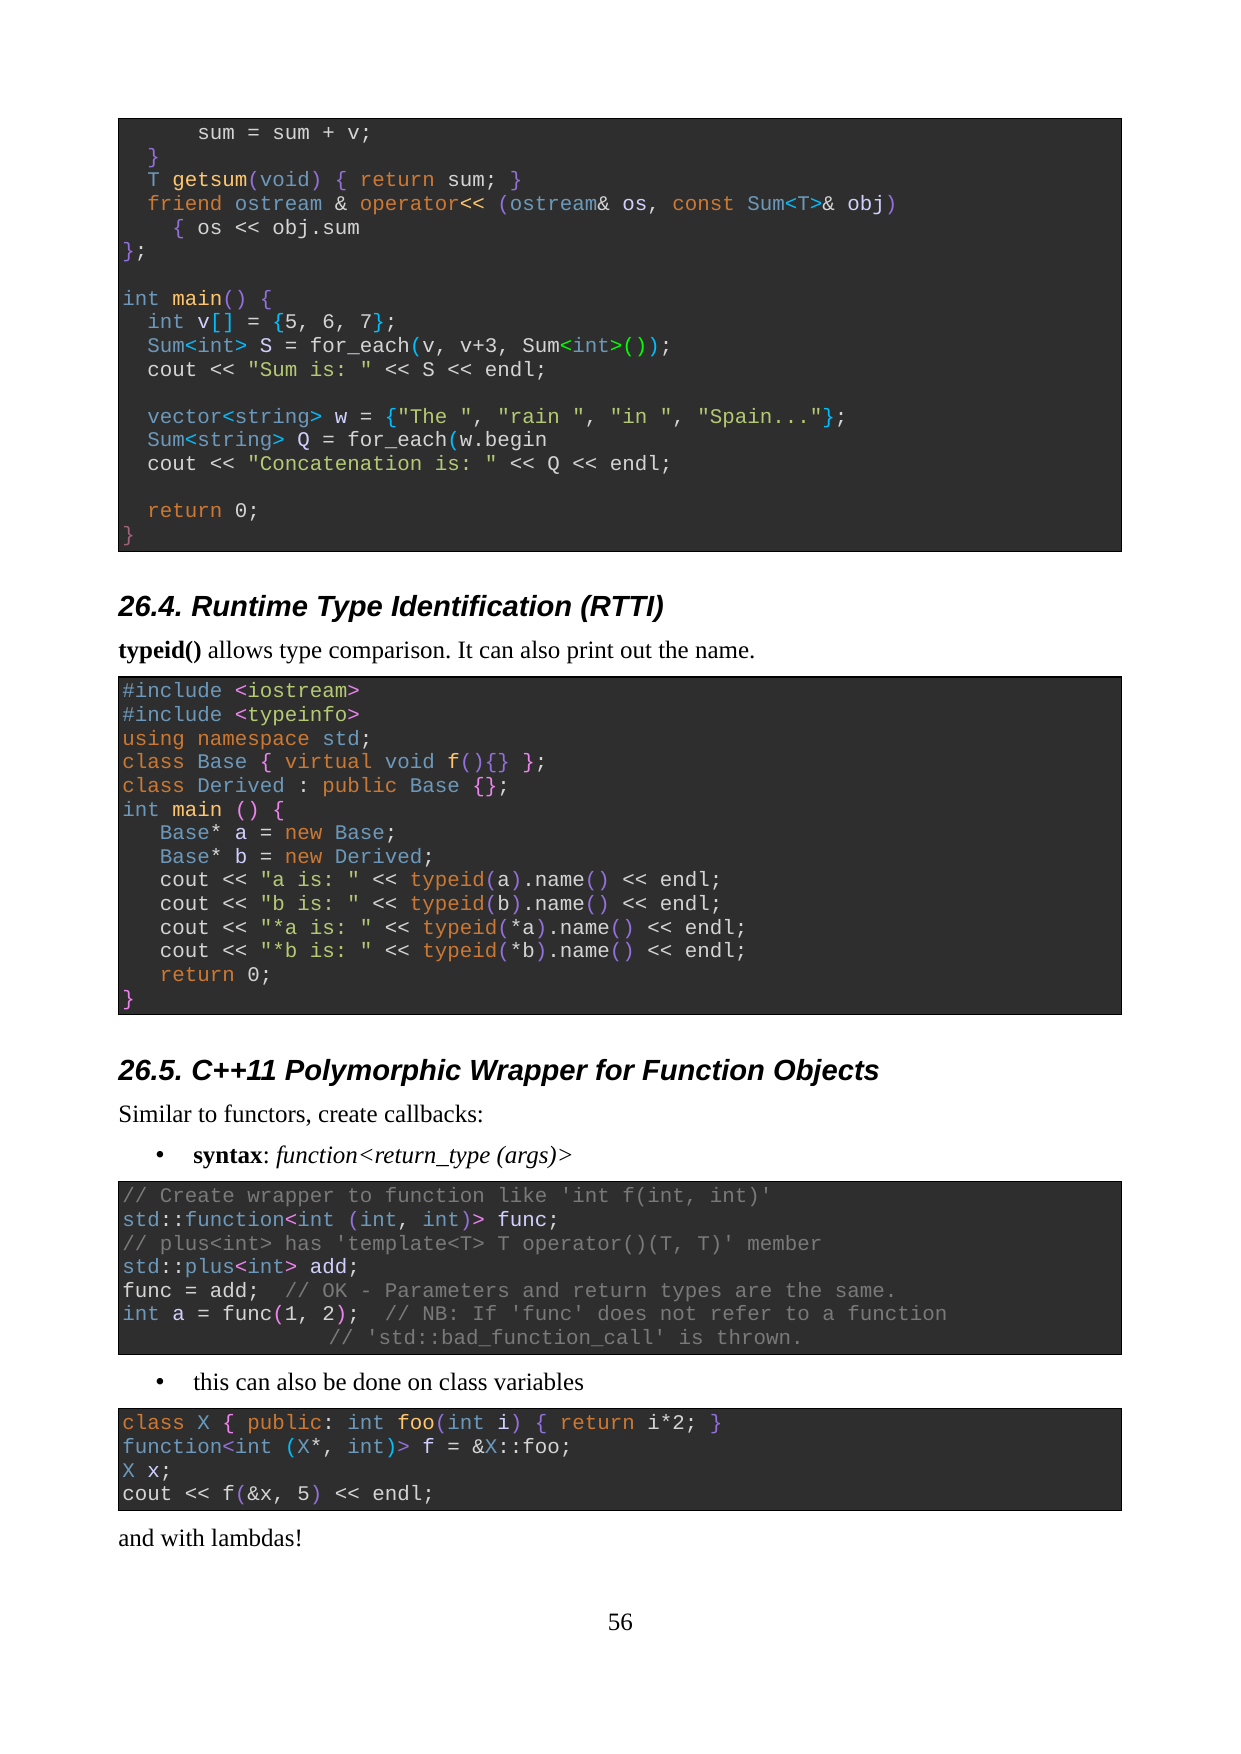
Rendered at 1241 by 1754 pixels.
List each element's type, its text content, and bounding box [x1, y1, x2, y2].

text // Create wrapper to function like 'int f(int, int)' [119, 1182, 1121, 1205]
text return 0; [119, 960, 1121, 984]
text cout << "a is: " << typeid(a).name() << endl; [119, 866, 1121, 889]
text typeid() allows type comparison. It can also print out the name. [118, 635, 1122, 664]
text sum = sum + v; [119, 119, 1121, 142]
text vector<string> w = {"The ", "rain ", "in ", "Spain..."}; [119, 402, 1121, 426]
text int main () { [119, 794, 1121, 818]
text T getsum(void) { return sum; } [119, 165, 1121, 189]
text std::function<int (int, int)> func; [119, 1205, 1121, 1228]
text class Base { virtual void f(){} }; [119, 747, 1121, 771]
text } [119, 520, 1121, 551]
text Similar to functors, create callbacks: [118, 1099, 1122, 1127]
text int main() { [119, 284, 1121, 307]
text function<int (X*, int)> f = &X::foo; [119, 1432, 1121, 1456]
text int v[] = {5, 6, 7}; [119, 307, 1121, 331]
text }; [119, 236, 1121, 260]
list this can also be done on class variables [156, 1367, 1122, 1396]
text Base* a = new Base; [119, 818, 1121, 842]
subtitle Runtime Type Identification (RTTI) [118, 589, 1122, 623]
text std::plus<int> add; [119, 1252, 1121, 1276]
text { os << obj.sum [119, 213, 1121, 236]
text class Derived : public Base {}; [119, 771, 1121, 794]
text cout << "Sum is: " << S << endl; [119, 354, 1121, 378]
text Sum<int> S = for_each(v, v+3, Sum<int>()); [119, 331, 1121, 354]
text return 0; [119, 496, 1121, 520]
text #include <typeinfo> [119, 700, 1121, 724]
text and with lambdas! [118, 1523, 1122, 1552]
text // plus<int> has 'template<T> T operator()(T, T)' member [119, 1228, 1121, 1252]
text cout << f(&x, 5) << endl; [119, 1479, 1121, 1510]
text func = add; // OK - Parameters and return types are the same. [119, 1276, 1121, 1299]
text friend ostream & operator<< (ostream& os, const Sum<T>& obj) [119, 189, 1121, 213]
text } [119, 984, 1121, 1014]
text using namespace std; [119, 724, 1121, 747]
text Base* b = new Derived; [119, 842, 1121, 866]
text int a = func(1, 2); // NB: If 'func' does not refer to a function [119, 1299, 1121, 1323]
subtitle C++11 Polymorphic Wrapper for Function Objects [118, 1053, 1122, 1086]
text X x; [119, 1456, 1121, 1479]
text cout << "b is: " << typeid(b).name() << endl; [119, 889, 1121, 913]
list syntax: function<return_type (args)> [156, 1140, 1122, 1169]
text cout << "Concatenation is: " << Q << endl; [119, 449, 1121, 473]
text #include <iostream> [119, 678, 1121, 700]
text class X { public: int foo(int i) { return i*2; } [119, 1409, 1121, 1432]
text Sum<string> Q = for_each(w.begin [119, 426, 1121, 449]
text } [119, 142, 1121, 165]
text // 'std::bad_function_call' is thrown. [119, 1323, 1121, 1354]
text cout << "*a is: " << typeid(*a).name() << endl; [119, 913, 1121, 936]
text cout << "*b is: " << typeid(*b).name() << endl; [119, 936, 1121, 960]
